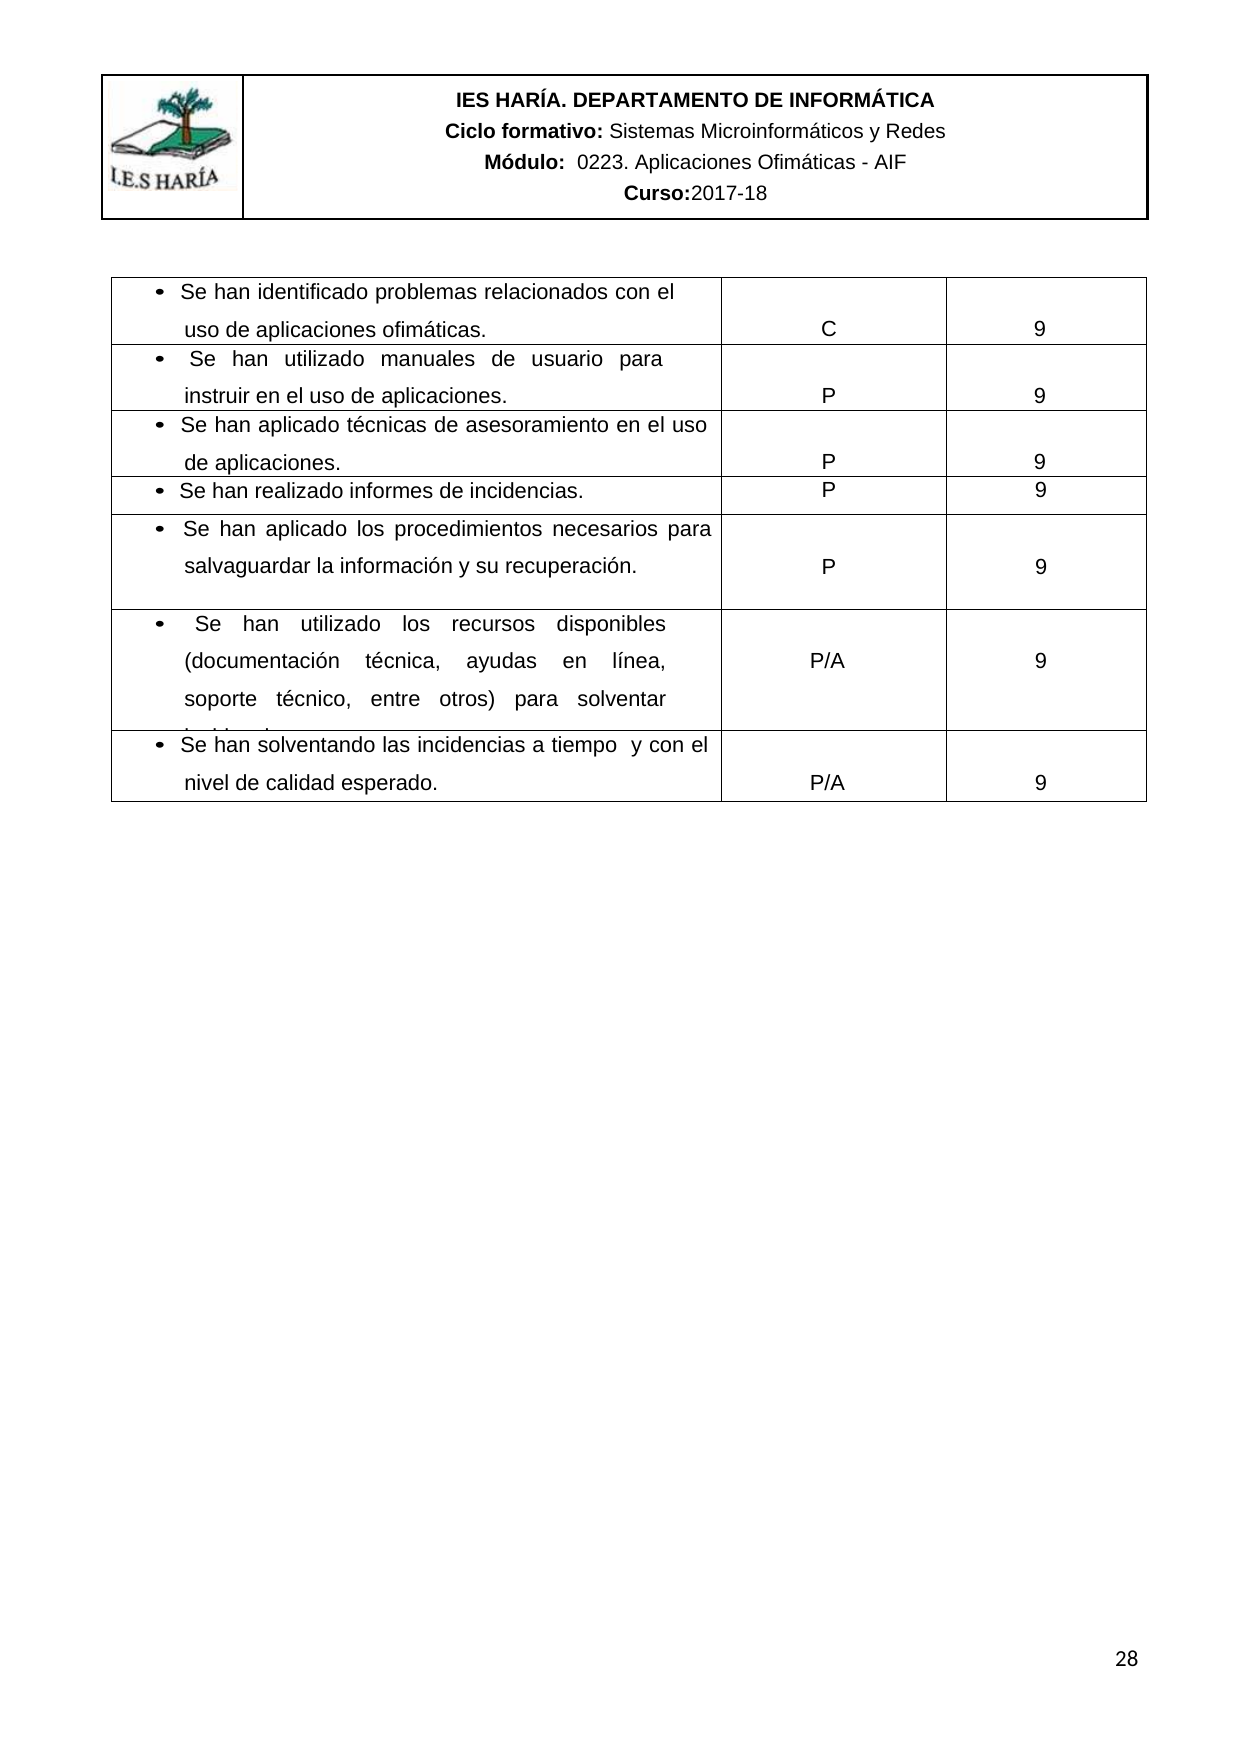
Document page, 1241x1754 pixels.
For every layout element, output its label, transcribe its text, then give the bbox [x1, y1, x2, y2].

table_cell • Se han identificado problemas relacionados con el uso de aplicaciones ofimáticas. [112, 278, 721, 343]
table_cell • Se han utilizado los recursos disponibles (documentación técnica, ayudas en línea, soporte técnico, entre otros) para solventar incidencias [112, 610, 721, 730]
table_cell P [722, 411, 946, 476]
table_cell 9 [947, 515, 1146, 608]
table_cell P [722, 477, 946, 513]
table_cell P [722, 345, 946, 409]
table_cell 9 [947, 477, 1146, 513]
table_cell P/A [722, 731, 946, 801]
table_cell • Se han solventando las incidencias a tiempo y con el nivel de calidad esperado. [112, 731, 721, 801]
picture [107, 81, 238, 191]
table_cell 9 [947, 610, 1146, 730]
table_cell 9 [947, 731, 1146, 801]
table_cell 9 [947, 278, 1146, 343]
table_cell • Se han utilizado manuales de usuario para instruir en el uso de aplicaciones. [112, 345, 721, 409]
table_cell P/A [722, 610, 946, 730]
table_cell • Se han aplicado los procedimientos necesarios para salvaguardar la información y su recuperación. [112, 515, 721, 608]
table_cell • Se han aplicado técnicas de asesoramiento en el uso de aplicaciones. [112, 411, 721, 476]
table_cell • Se han realizado informes de incidencias. [112, 477, 721, 513]
table_cell 9 [947, 411, 1146, 476]
table_cell 9 [947, 345, 1146, 409]
table_cell C [722, 278, 946, 343]
table_cell P [722, 515, 946, 608]
